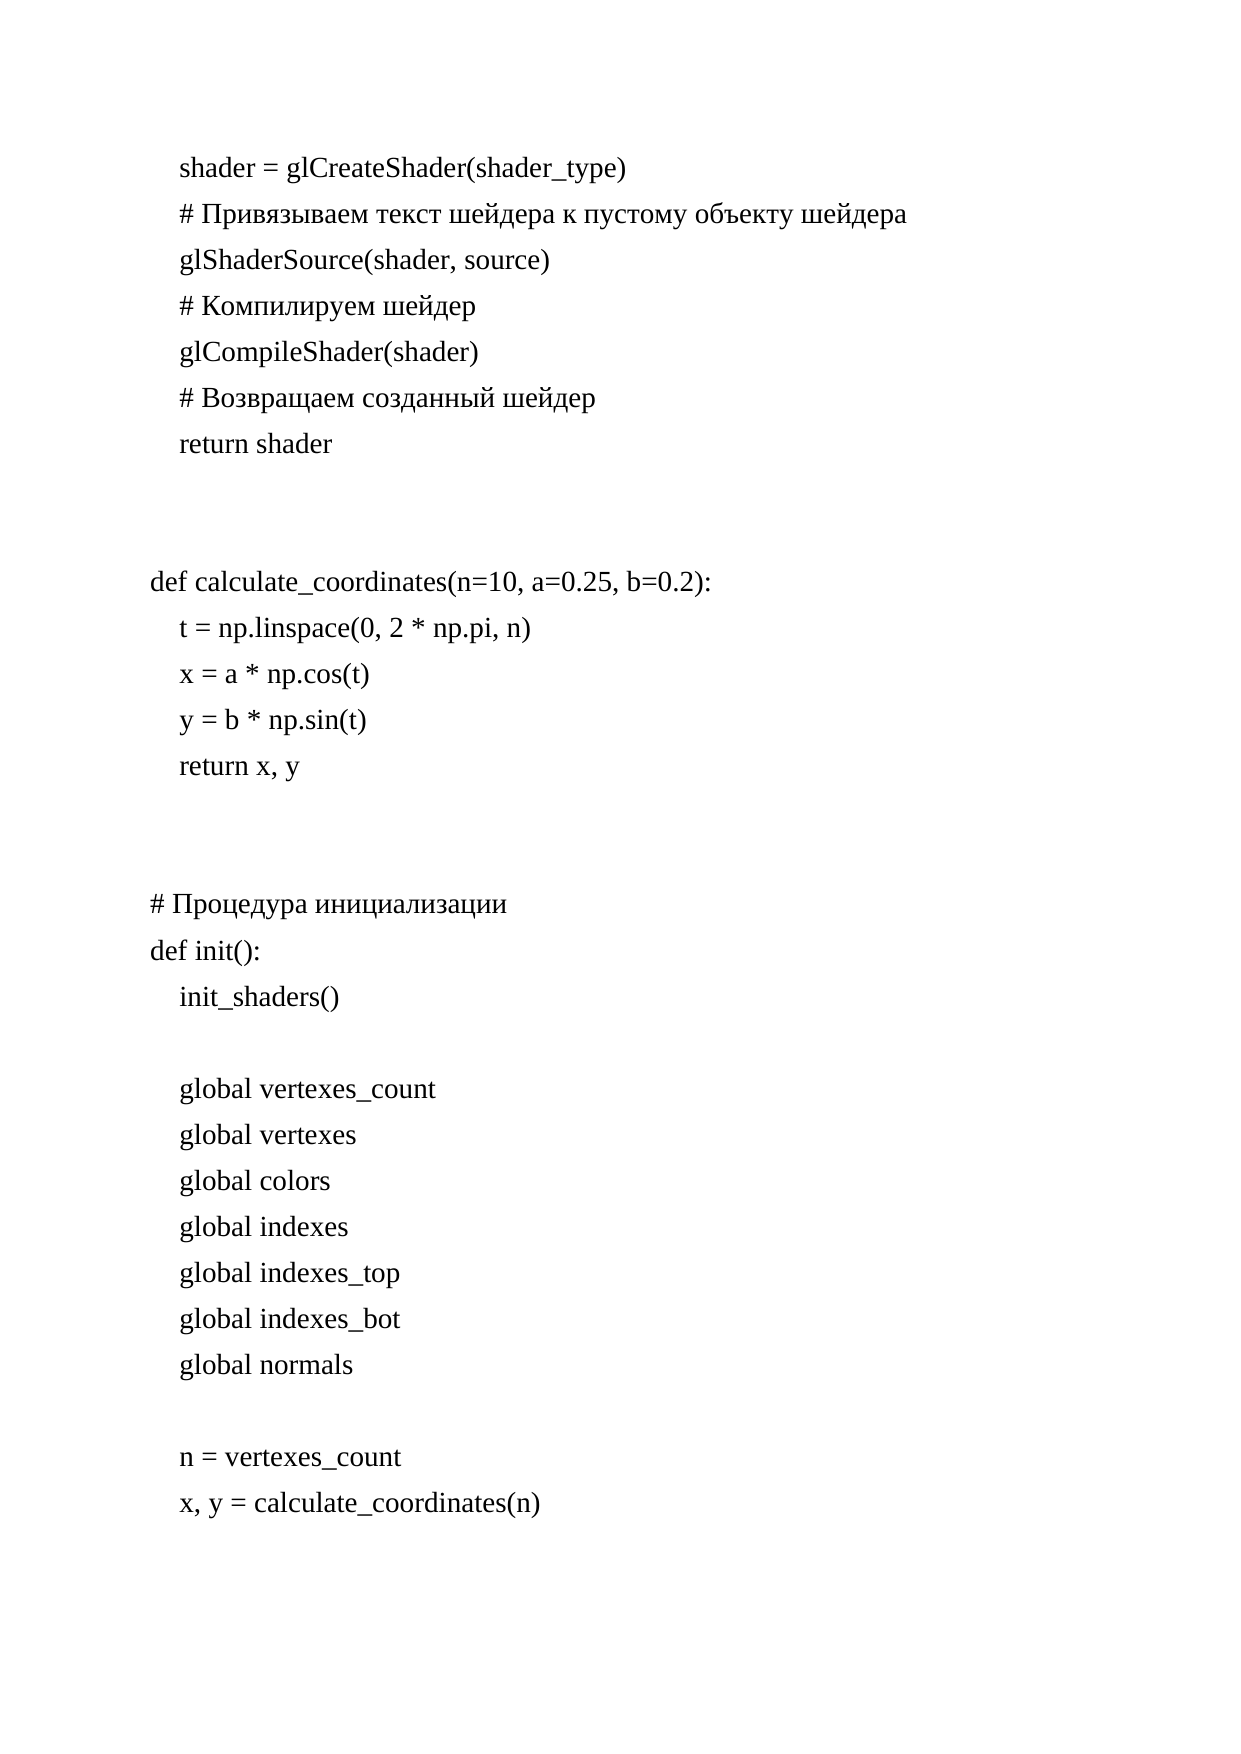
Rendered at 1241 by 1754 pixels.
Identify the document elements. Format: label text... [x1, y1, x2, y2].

text y = b * np.sin(t) [150, 702, 1090, 736]
text global vertexes [150, 1117, 1090, 1150]
text # Возвращаем созданный шейдер [150, 380, 1090, 414]
text global indexes_top [150, 1255, 1090, 1288]
text glCompileShader(shader) [150, 334, 1090, 368]
text n = vertexes_count [150, 1439, 1090, 1473]
text return shader [150, 426, 1090, 460]
text def calculate_coordinates(n=10, a=0.25, b=0.2): [150, 564, 1090, 598]
text global indexes_bot [150, 1301, 1090, 1334]
text init_shaders() [150, 979, 1090, 1012]
text # Компилируем шейдер [150, 288, 1090, 322]
text t = np.linspace(0, 2 * np.pi, n) [150, 610, 1090, 644]
text return x, y [150, 748, 1090, 782]
text # Процедура инициализации [150, 887, 1090, 920]
text # Привязываем текст шейдера к пустому объекту шейдера [150, 196, 1090, 229]
text global normals [150, 1347, 1090, 1381]
text def init(): [150, 933, 1090, 966]
text shader = glCreateShader(shader_type) [150, 150, 1090, 183]
text x = a * np.cos(t) [150, 656, 1090, 690]
text x, y = calculate_coordinates(n) [150, 1485, 1090, 1519]
text global colors [150, 1163, 1090, 1196]
text global vertexes_count [150, 1071, 1090, 1104]
text glShaderSource(shader, source) [150, 242, 1090, 276]
text global indexes [150, 1209, 1090, 1242]
